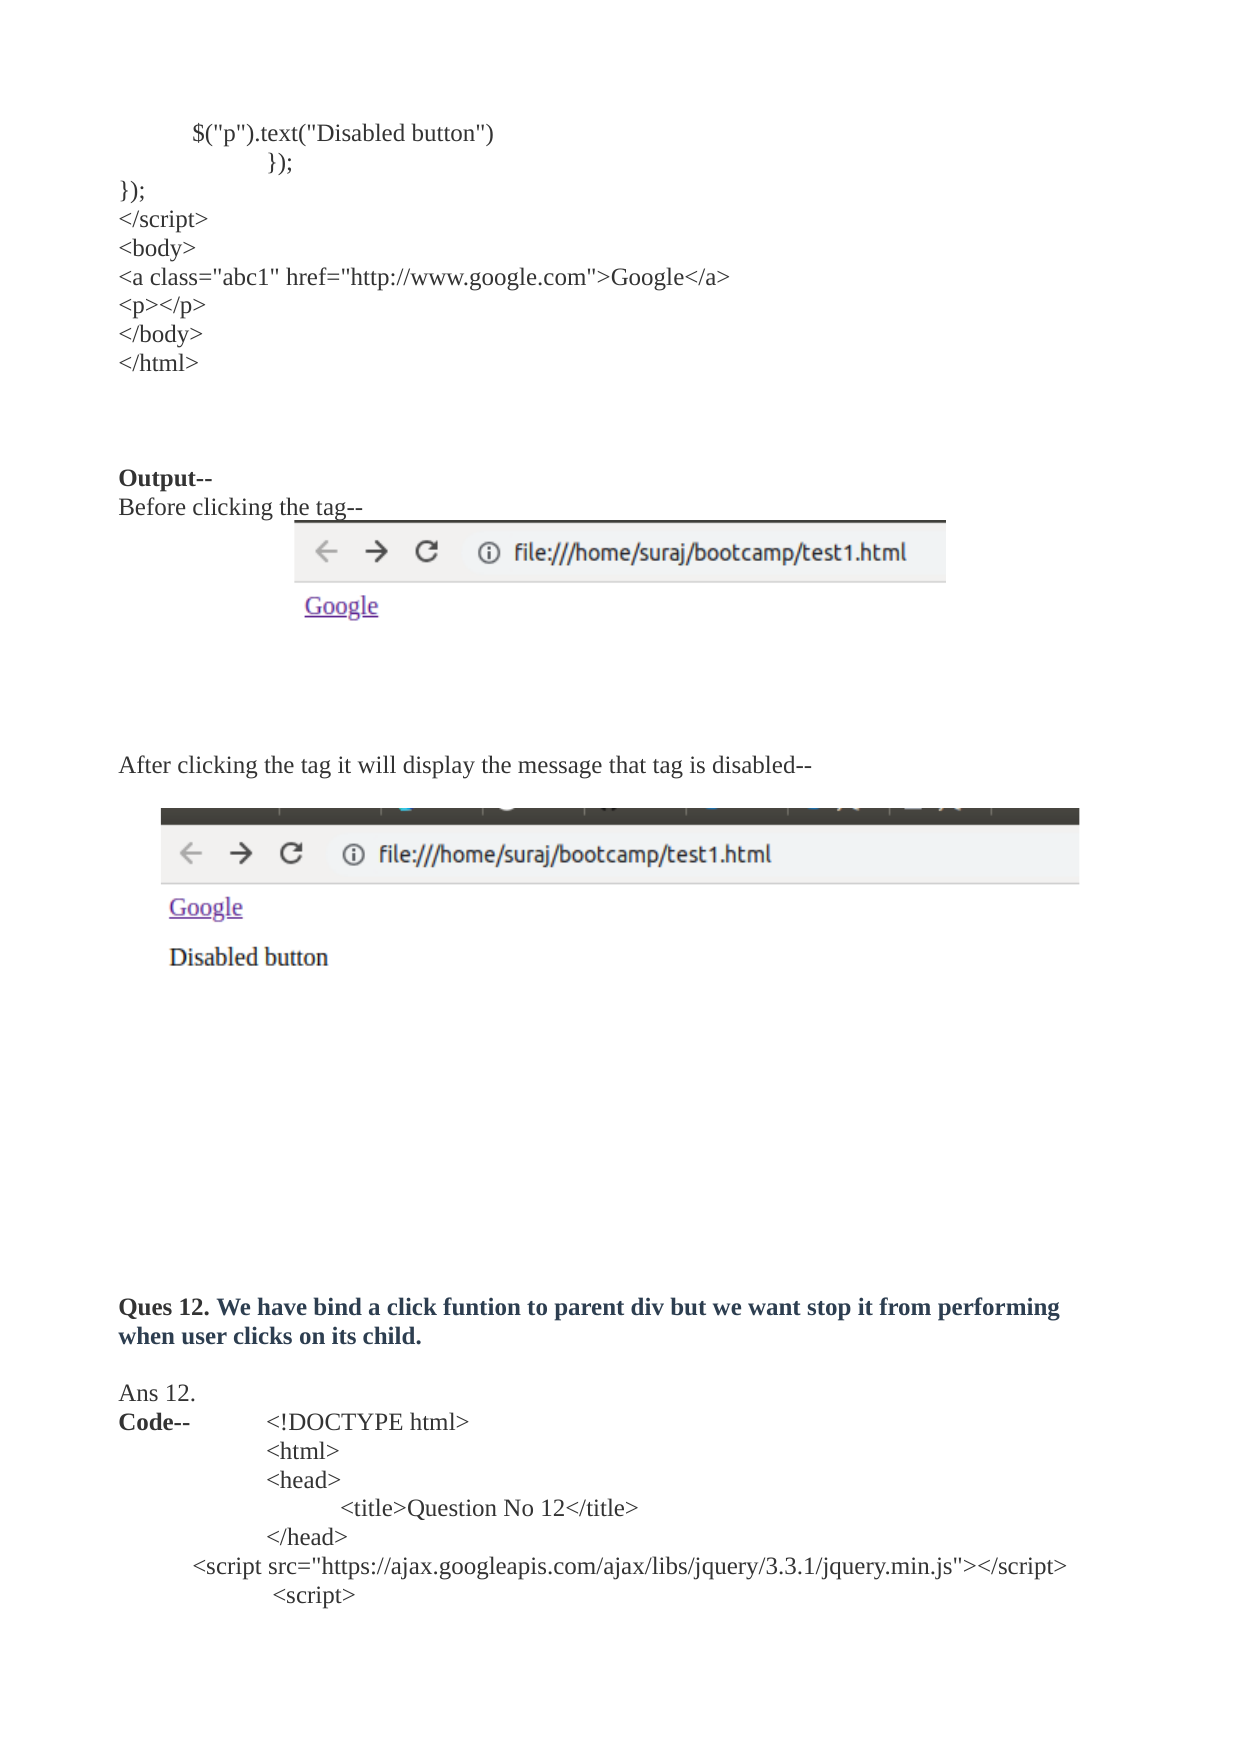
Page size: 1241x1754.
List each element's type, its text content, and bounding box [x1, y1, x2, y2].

text <html> [118, 1436, 1122, 1465]
text <title>Question No 12</title> [118, 1493, 1122, 1522]
picture [160, 808, 1080, 1091]
text Code-- <!DOCTYPE html> [118, 1407, 1122, 1436]
text </html> [118, 348, 1122, 377]
text </script> [118, 204, 1122, 233]
text $("p").text("Disabled button") [118, 118, 1122, 147]
text <a class="abc1" href="http://www.google.com">Google</a> [118, 262, 1122, 291]
text <p></p> [118, 291, 1122, 319]
text <head> [118, 1465, 1122, 1493]
text After clicking the tag it will display the message that tag is disabled-- [118, 751, 1122, 779]
text Output-- [118, 463, 1122, 492]
text Ques 12. We have bind a click funtion to parent div but we want stop it from performing when user clicks on its child. [118, 1292, 1122, 1350]
text Ans 12. [118, 1378, 1122, 1407]
text Before clicking the tag-- [118, 492, 1122, 521]
text <script src="https://ajax.googleapis.com/ajax/libs/jquery/3.3.1/jquery.min.js"></script> [118, 1551, 1122, 1580]
text </head> [118, 1522, 1122, 1551]
text <body> [118, 233, 1122, 262]
text }); [118, 176, 1122, 204]
text }); [118, 147, 1122, 176]
picture [294, 520, 946, 709]
text </body> [118, 319, 1122, 348]
text <script> [118, 1580, 1122, 1608]
